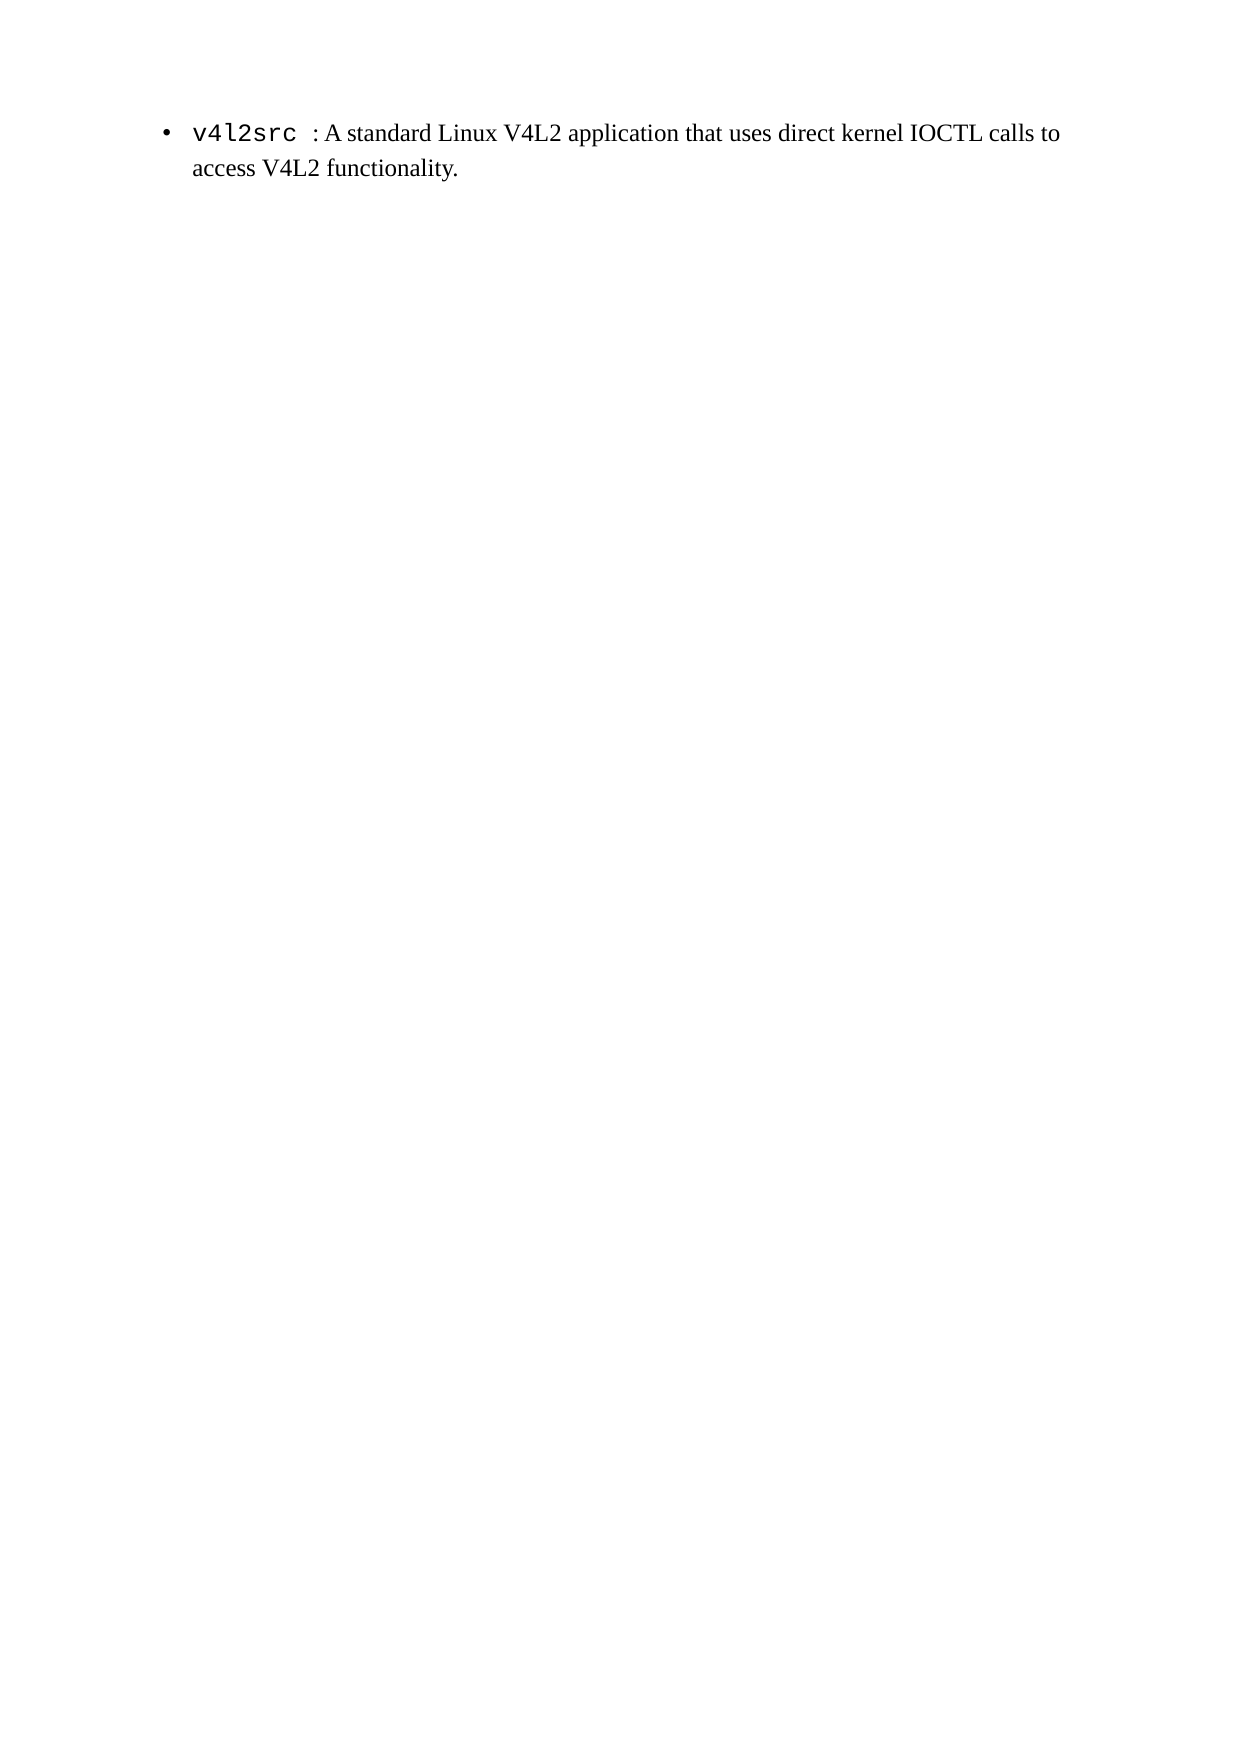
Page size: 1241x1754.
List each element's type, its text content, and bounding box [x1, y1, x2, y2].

list v4l2src : A standard Linux V4L2 application that uses direct kernel IOCTL calls to access V4L2 functionality. [162, 118, 1122, 182]
